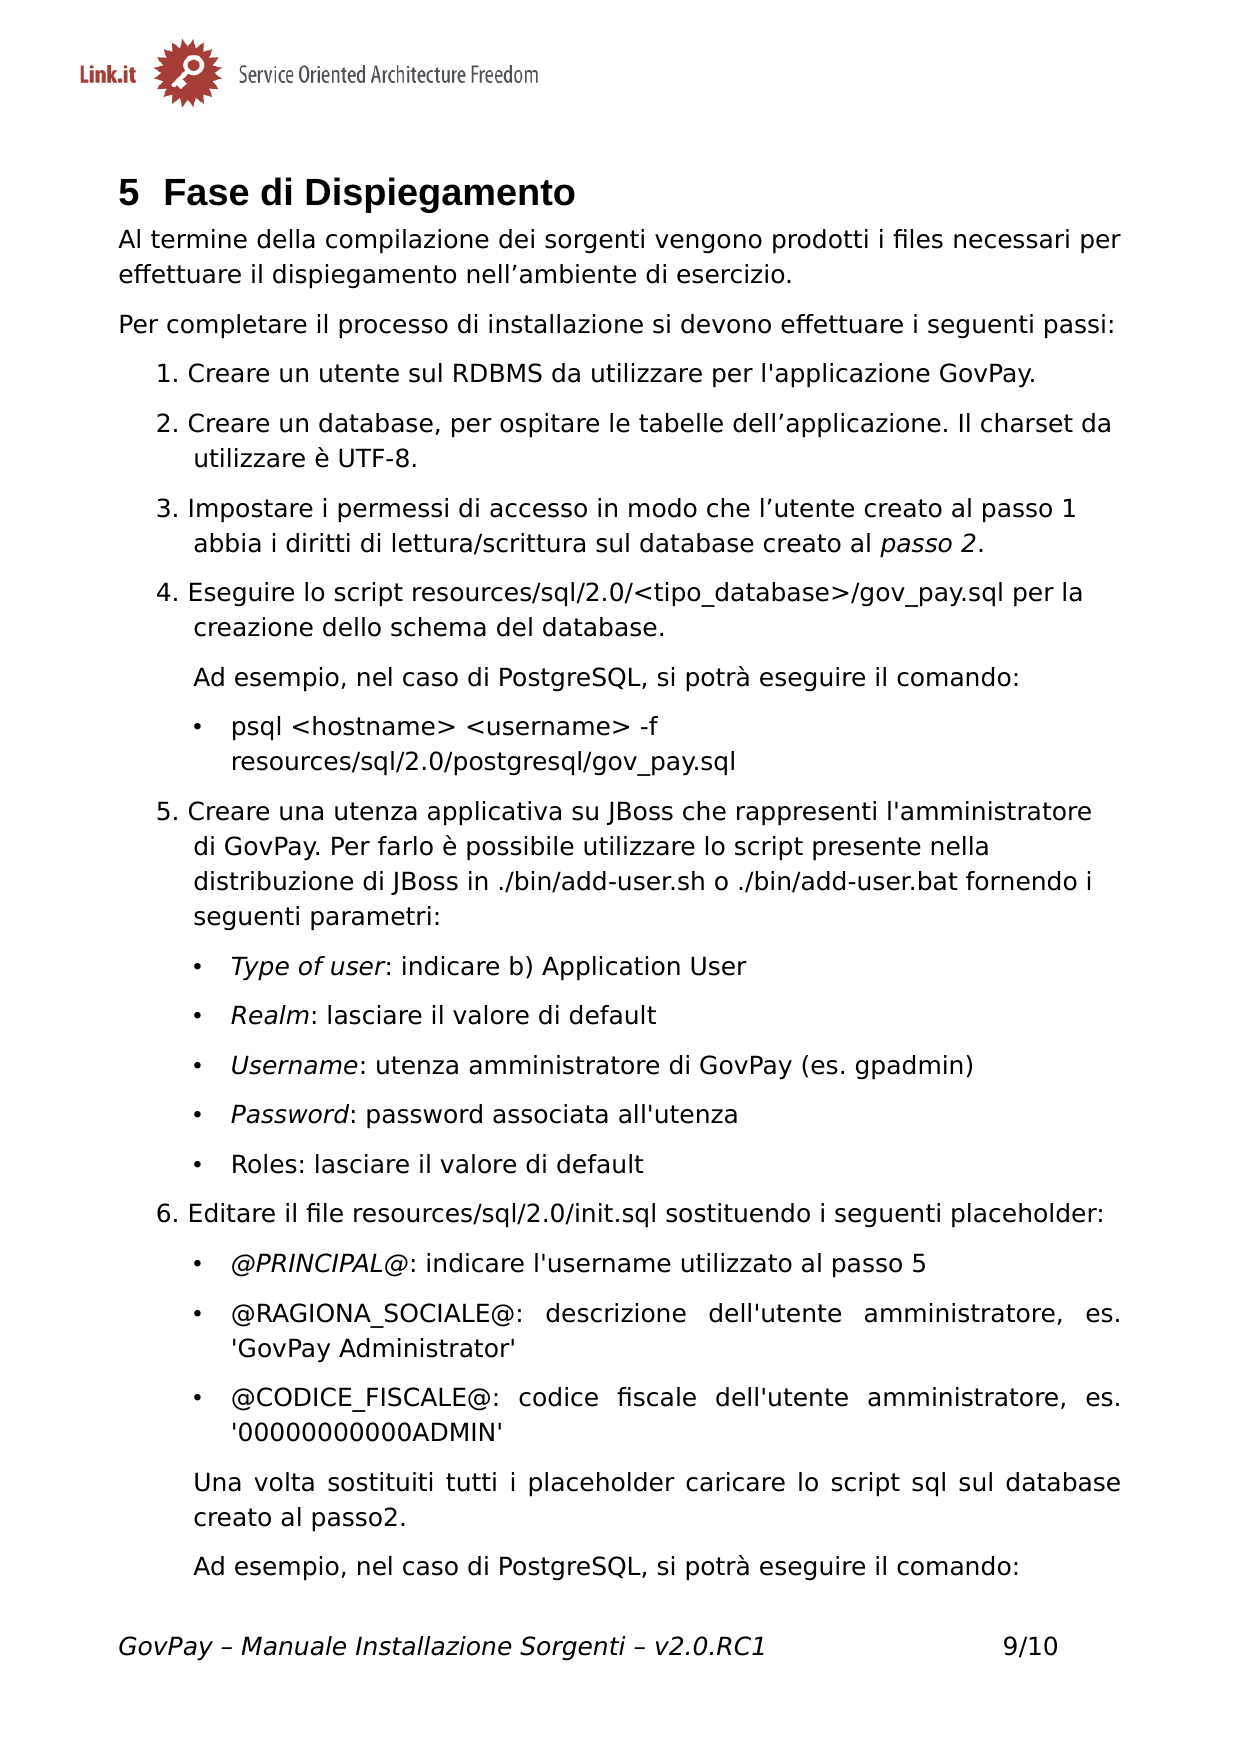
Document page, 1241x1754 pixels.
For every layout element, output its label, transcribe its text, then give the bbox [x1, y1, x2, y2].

list Password: password associata all'utenza [193, 1100, 1122, 1129]
list Creare una utenza applicativa su JBoss che rappresenti l'amministratore di GovPay. Per farlo è possibile utilizzare lo script presente nella distribuzione di JBoss in ./bin/add-user.sh o ./bin/add-user.bat fornendo i seguenti parametri: [156, 797, 1122, 931]
subtitle Fase di Dispiegamento [118, 169, 1122, 213]
list @PRINCIPAL@: indicare l'username utilizzato al passo 5 [193, 1249, 1122, 1278]
text Per completare il processo di installazione si devono effettuare i seguenti passi: [118, 310, 1122, 339]
picture [1, 33, 602, 113]
list Roles: lasciare il valore di default [193, 1150, 1122, 1179]
text Al termine della compilazione dei sorgenti vengono prodotti i files necessari per effettuare il dispiegamento nell’ambiente di esercizio. [118, 225, 1122, 289]
list Una volta sostituiti tutti i placeholder caricare lo script sql sul database creato al passo2. [156, 1468, 1122, 1532]
list Creare un utente sul RDBMS da utilizzare per l'applicazione GovPay. [156, 359, 1122, 389]
list Username: utenza amministratore di GovPay (es. gpadmin) [193, 1051, 1122, 1080]
list @RAGIONA_SOCIALE@: descrizione dell'utente amministratore, es. 'GovPay Administrator' [193, 1299, 1122, 1363]
list Realm: lasciare il valore di default [193, 1001, 1122, 1030]
list Creare un database, per ospitare le tabelle dell’applicazione. Il charset da utilizzare è UTF-8. [156, 409, 1122, 473]
list Ad esempio, nel caso di PostgreSQL, si potrà eseguire il comando: [156, 1552, 1122, 1582]
list Editare il file resources/sql/2.0/init.sql sostituendo i seguenti placeholder: [156, 1199, 1122, 1229]
list @CODICE_FISCALE@: codice fiscale dell'utente amministratore, es. '00000000000ADMIN' [193, 1383, 1122, 1447]
list Impostare i permessi di accesso in modo che l’utente creato al passo 1 abbia i diritti di lettura/scrittura sul database creato al passo 2. [156, 494, 1122, 558]
list psql <hostname> <username> -f resources/sql/2.0/postgresql/gov_pay.sql [193, 712, 1122, 777]
list Type of user: indicare b) Application User [193, 952, 1122, 981]
list Ad esempio, nel caso di PostgreSQL, si potrà eseguire il comando: [156, 663, 1122, 692]
list Eseguire lo script resources/sql/2.0/<tipo_database>/gov_pay.sql per la creazione dello schema del database. [156, 578, 1122, 642]
